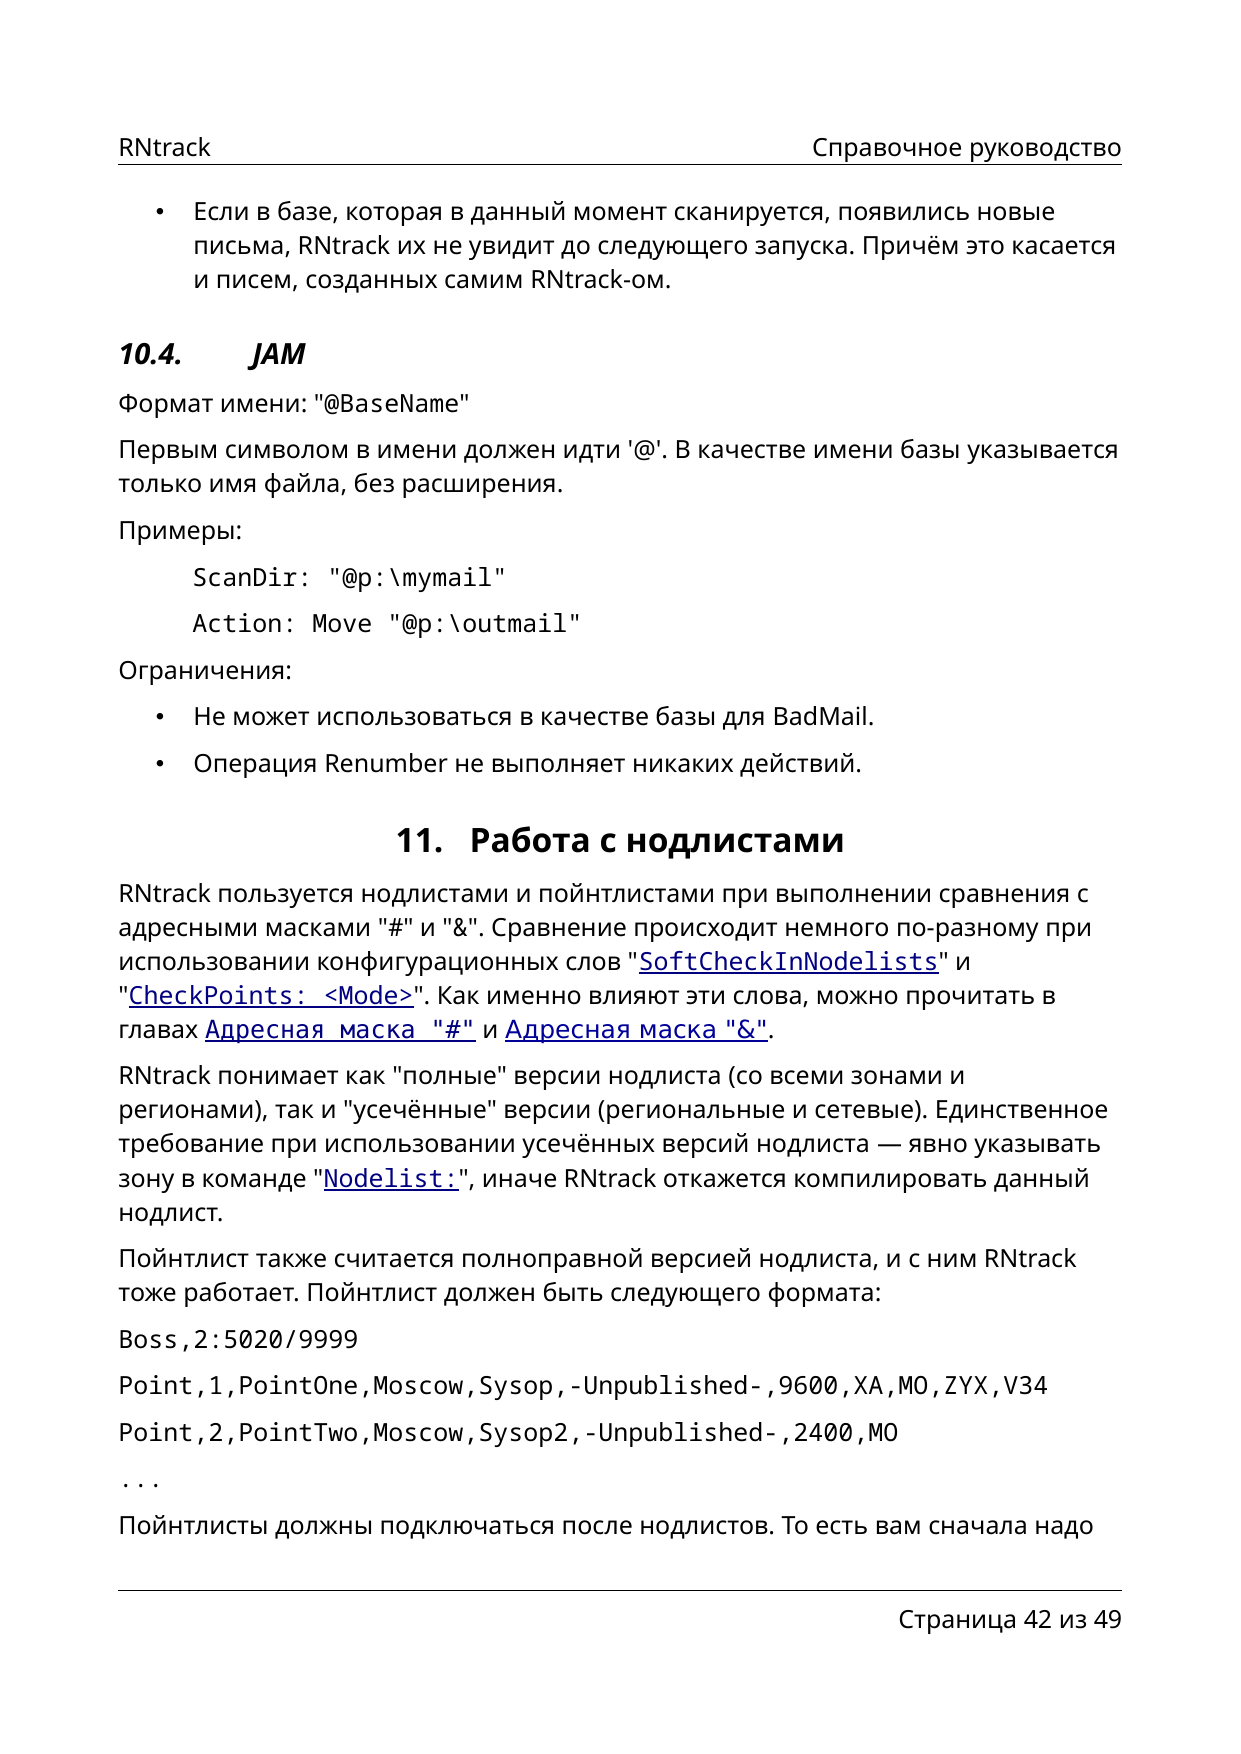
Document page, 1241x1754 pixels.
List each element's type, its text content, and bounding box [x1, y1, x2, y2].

list Не может использоваться в качестве базы для BadMail. [156, 699, 1122, 733]
text Ограничения: [118, 652, 1122, 686]
subtitle JAM [118, 333, 1122, 373]
text RNtrack понимает как "полные" версии нодлиста (со всеми зонами и регионами), так и "усечённые" версии (региональные и сетевые). Единственное требование при использовании усечённых версий нодлиста — явно указывать зону в команде "Nodelist:", иначе RNtrack откажется компилировать данный нодлист. [118, 1058, 1122, 1228]
text Пойнтлист также считается полноправной версией нодлиста, и с ним RNtrack тоже работает. Пойнтлист должен быть следующего формата: [118, 1241, 1122, 1309]
text Примеры: [118, 513, 1122, 547]
text Point,1,PointOne,Moscow,Sysop,-Unpublished-,9600,XA,MO,ZYX,V34 [118, 1368, 1122, 1402]
text RNtrack пользуется нодлистами и пойнтлистами при выполнении сравнения с адресными масками "#" и "&". Сравнение происходит немного по-разному при использовании конфигурационных слов "SoftCheckInNodelists" и "CheckPoints: <Mode>". Как именно влияют эти слова, можно прочитать в главах Адресная маска "#" и Адресная маска "&". [118, 875, 1122, 1046]
subtitle Работа с нодлистами [118, 817, 1122, 863]
text Первым символом в имени должен идти '@'. В качестве имени базы указывается только имя файла, без расширения. [118, 432, 1122, 500]
text ScanDir: "@p:\mymail" [192, 559, 1122, 593]
list Если в базе, которая в данный момент сканируется, появились новые письма, RNtrack их не увидит до следующего запуска. Причём это касается и писем, созданных самим RNtrack-ом. [156, 193, 1122, 296]
text Boss,2:5020/9999 [118, 1321, 1122, 1356]
text Формат имени: "@BaseName" [118, 385, 1122, 419]
text Point,2,PointTwo,Moscow,Sysop2,-Unpublished-,2400,MO [118, 1414, 1122, 1449]
list Операция Renumber не выполняет никаких действий. [156, 745, 1122, 779]
text Action: Move "@p:\outmail" [192, 606, 1122, 640]
text ... [118, 1461, 1122, 1495]
text Пойнтлисты должны подключаться после нодлистов. То есть вам сначала надо [118, 1508, 1122, 1542]
